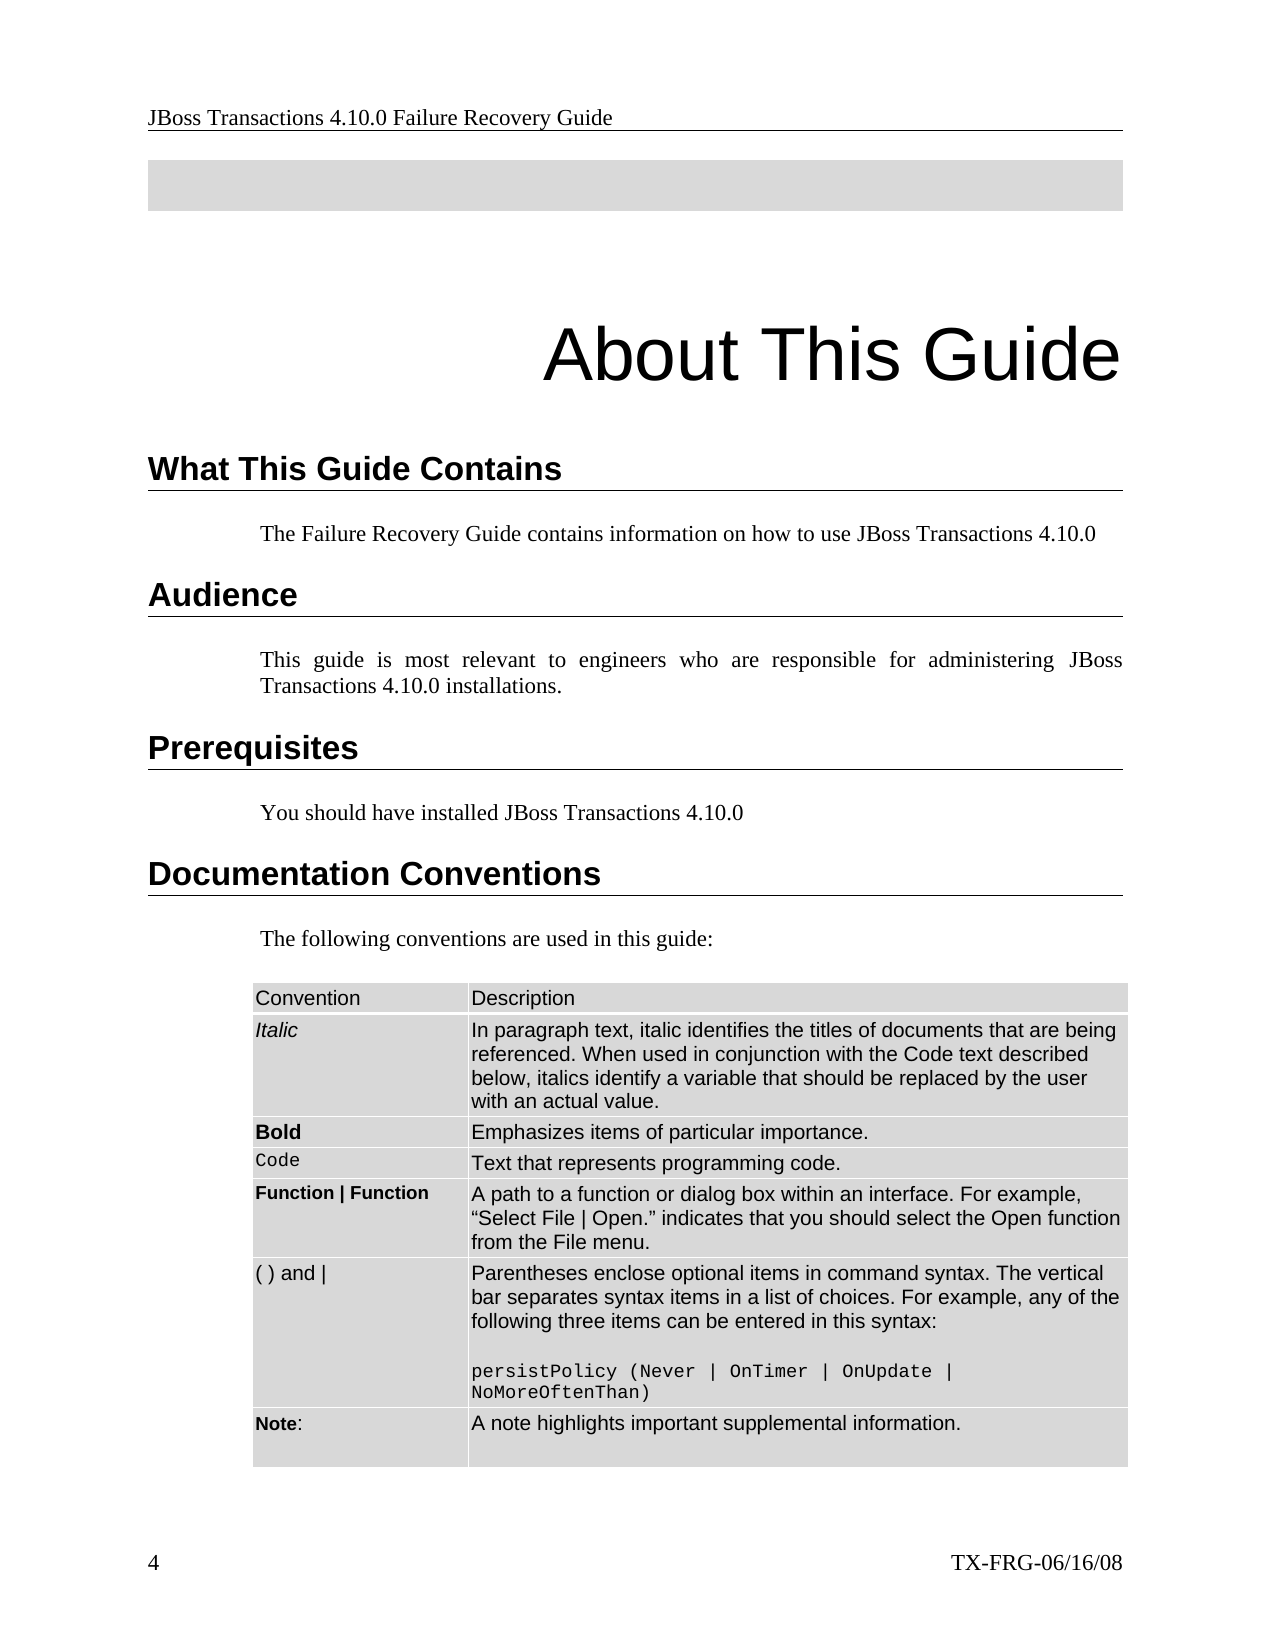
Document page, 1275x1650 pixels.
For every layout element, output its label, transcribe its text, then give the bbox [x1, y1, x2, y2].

title About This Guide [148, 224, 1123, 397]
table_cell Code [253, 1148, 468, 1178]
table_cell ( ) and | [253, 1258, 468, 1407]
table_cell Italic [253, 1015, 468, 1116]
table_cell Text that represents programming code. [469, 1148, 1128, 1178]
table_header Description [469, 983, 1128, 1012]
text You should have installed JBoss Transactions 4.10.0 [260, 799, 1123, 825]
subtitle Prerequisites [148, 728, 1123, 769]
table_header Convention [253, 983, 468, 1012]
table_cell Parentheses enclose optional items in command syntax. The vertical bar separates syntax items in a list of choices. For example, any of the following three items can be entered in this syntax: persistPolicy (Never | OnTimer | OnUpdate | NoMoreOftenThan) [469, 1258, 1128, 1407]
subtitle Audience [148, 576, 1123, 616]
text This guide is most relevant to engineers who are responsible for administering JBoss Transactions 4.10.0 installations. [260, 646, 1123, 699]
text The Failure Recovery Guide contains information on how to use JBoss Transactions 4.10.0 [260, 520, 1123, 546]
subtitle Documentation Conventions [148, 854, 1123, 895]
subtitle What This Guide Contains [148, 449, 1123, 490]
table_cell A path to a function or dialog box within an interface. For example, “Select File | Open.” indicates that you should select the Open function from the File menu. [469, 1179, 1128, 1257]
table_cell Bold [253, 1117, 468, 1147]
text The following conventions are used in this guide: [260, 925, 1123, 951]
table_cell A note highlights important supplemental information. [469, 1408, 1128, 1467]
table_cell Emphasizes items of particular importance. [469, 1117, 1128, 1147]
table_cell Note: [253, 1408, 468, 1467]
table_cell Function | Function [253, 1179, 468, 1257]
table_cell In paragraph text, italic identifies the titles of documents that are being referenced. When used in conjunction with the Code text described below, italics identify a variable that should be replaced by the user with an actual value. [469, 1015, 1128, 1116]
